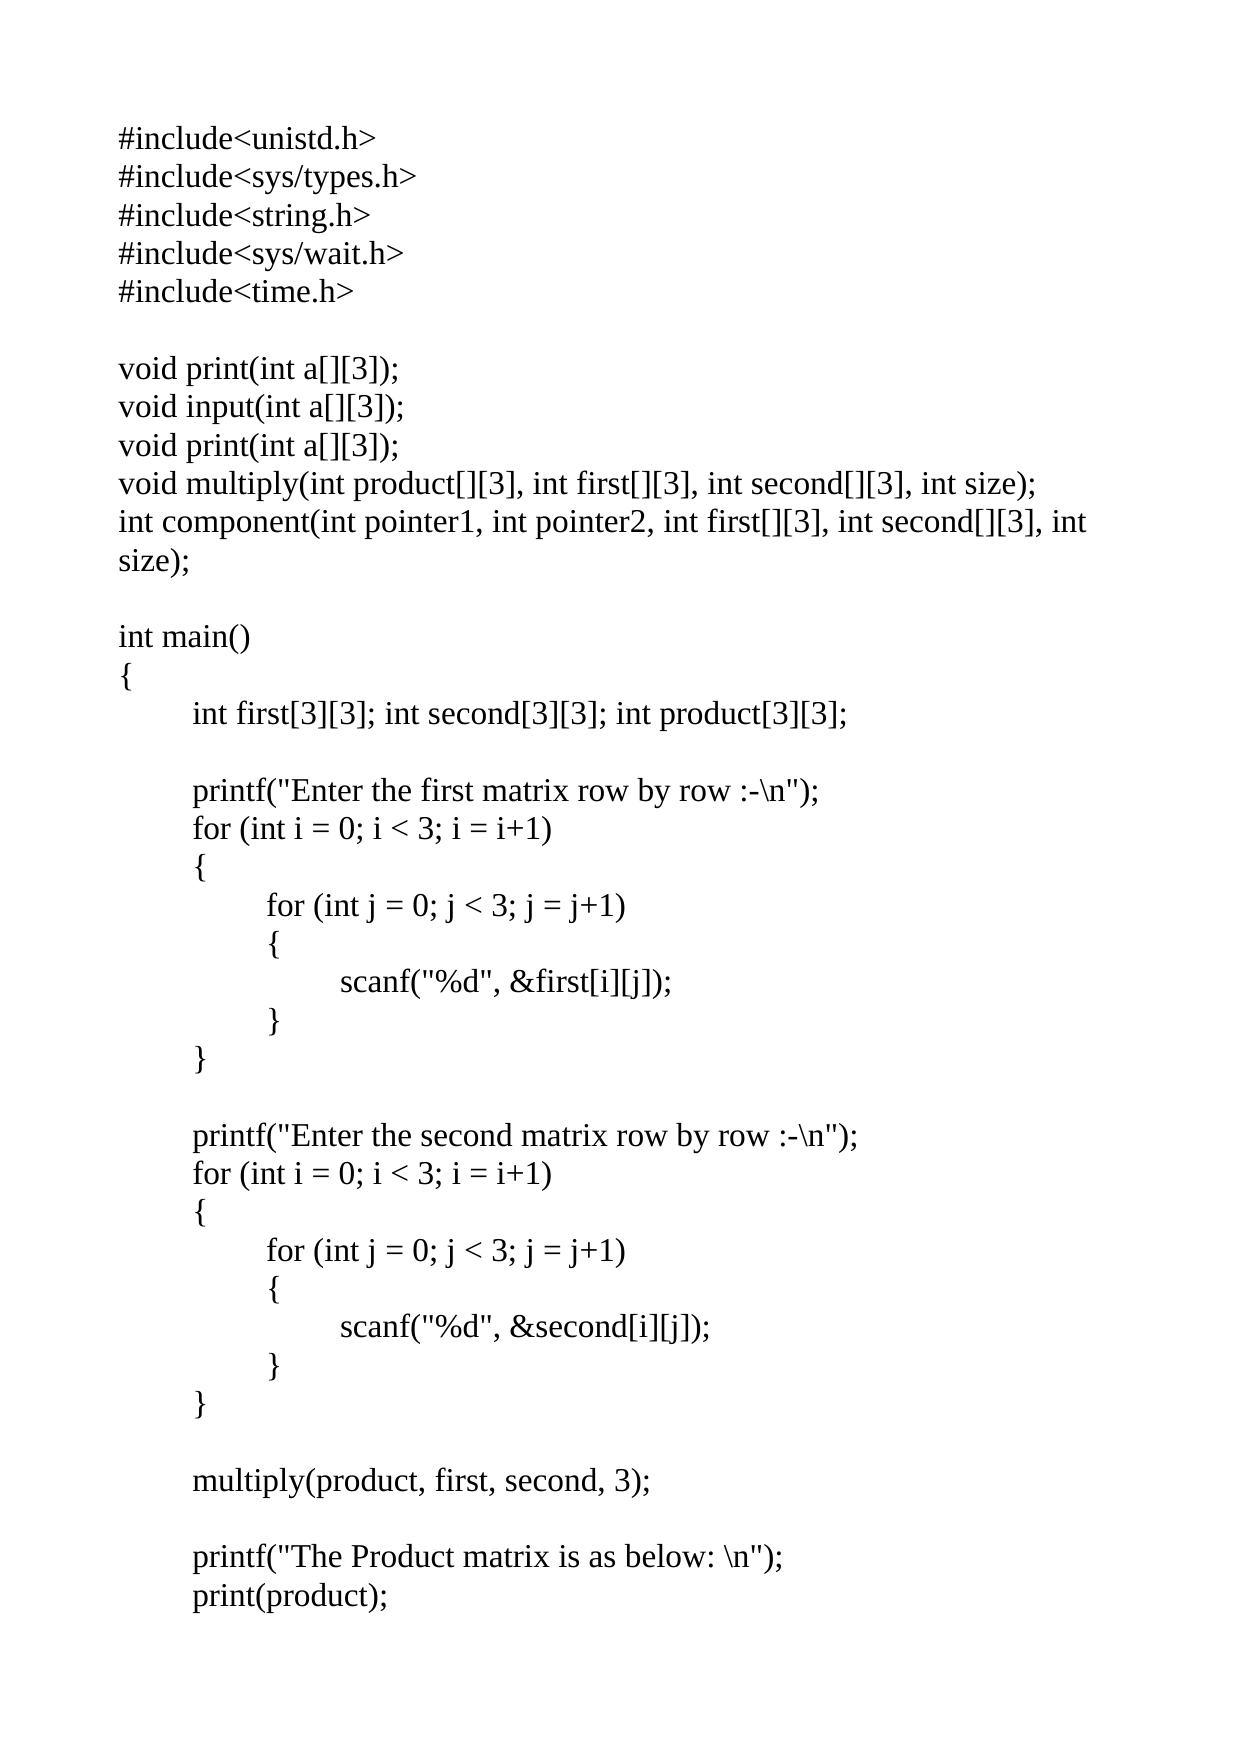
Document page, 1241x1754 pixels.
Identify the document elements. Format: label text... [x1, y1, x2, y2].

text for (int i = 0; i < 3; i = i+1) [118, 1153, 1122, 1191]
text } [118, 1345, 1122, 1383]
text void print(int a[][3]); [118, 425, 1122, 463]
text int first[3][3]; int second[3][3]; int product[3][3]; [118, 693, 1122, 731]
text { [118, 1268, 1122, 1306]
text multiply(product, first, second, 3); [118, 1460, 1122, 1498]
text { [118, 846, 1122, 885]
text } [118, 1038, 1122, 1076]
text printf("Enter the first matrix row by row :-\n"); [118, 770, 1122, 808]
text { [118, 655, 1122, 693]
text #include<unistd.h> [118, 118, 1122, 156]
text void input(int a[][3]); [118, 386, 1122, 425]
text { [118, 1191, 1122, 1230]
text void multiply(int product[][3], int first[][3], int second[][3], int size); [118, 463, 1122, 501]
text void print(int a[][3]); [118, 348, 1122, 386]
text #include<string.h> [118, 195, 1122, 233]
text { [118, 923, 1122, 961]
text for (int j = 0; j < 3; j = j+1) [118, 885, 1122, 923]
text #include<sys/wait.h> [118, 233, 1122, 271]
text } [118, 1000, 1122, 1038]
text int main() [118, 616, 1122, 655]
text #include<time.h> [118, 271, 1122, 310]
text for (int j = 0; j < 3; j = j+1) [118, 1230, 1122, 1268]
text scanf("%d", &second[i][j]); [118, 1306, 1122, 1345]
text } [118, 1383, 1122, 1421]
text #include<sys/types.h> [118, 156, 1122, 195]
text printf("Enter the second matrix row by row :-\n"); [118, 1115, 1122, 1153]
text for (int i = 0; i < 3; i = i+1) [118, 808, 1122, 846]
text scanf("%d", &first[i][j]); [118, 961, 1122, 1000]
text int component(int pointer1, int pointer2, int first[][3], int second[][3], int size); [118, 501, 1122, 578]
text print(product); [118, 1575, 1122, 1613]
text printf("The Product matrix is as below: \n"); [118, 1536, 1122, 1575]
